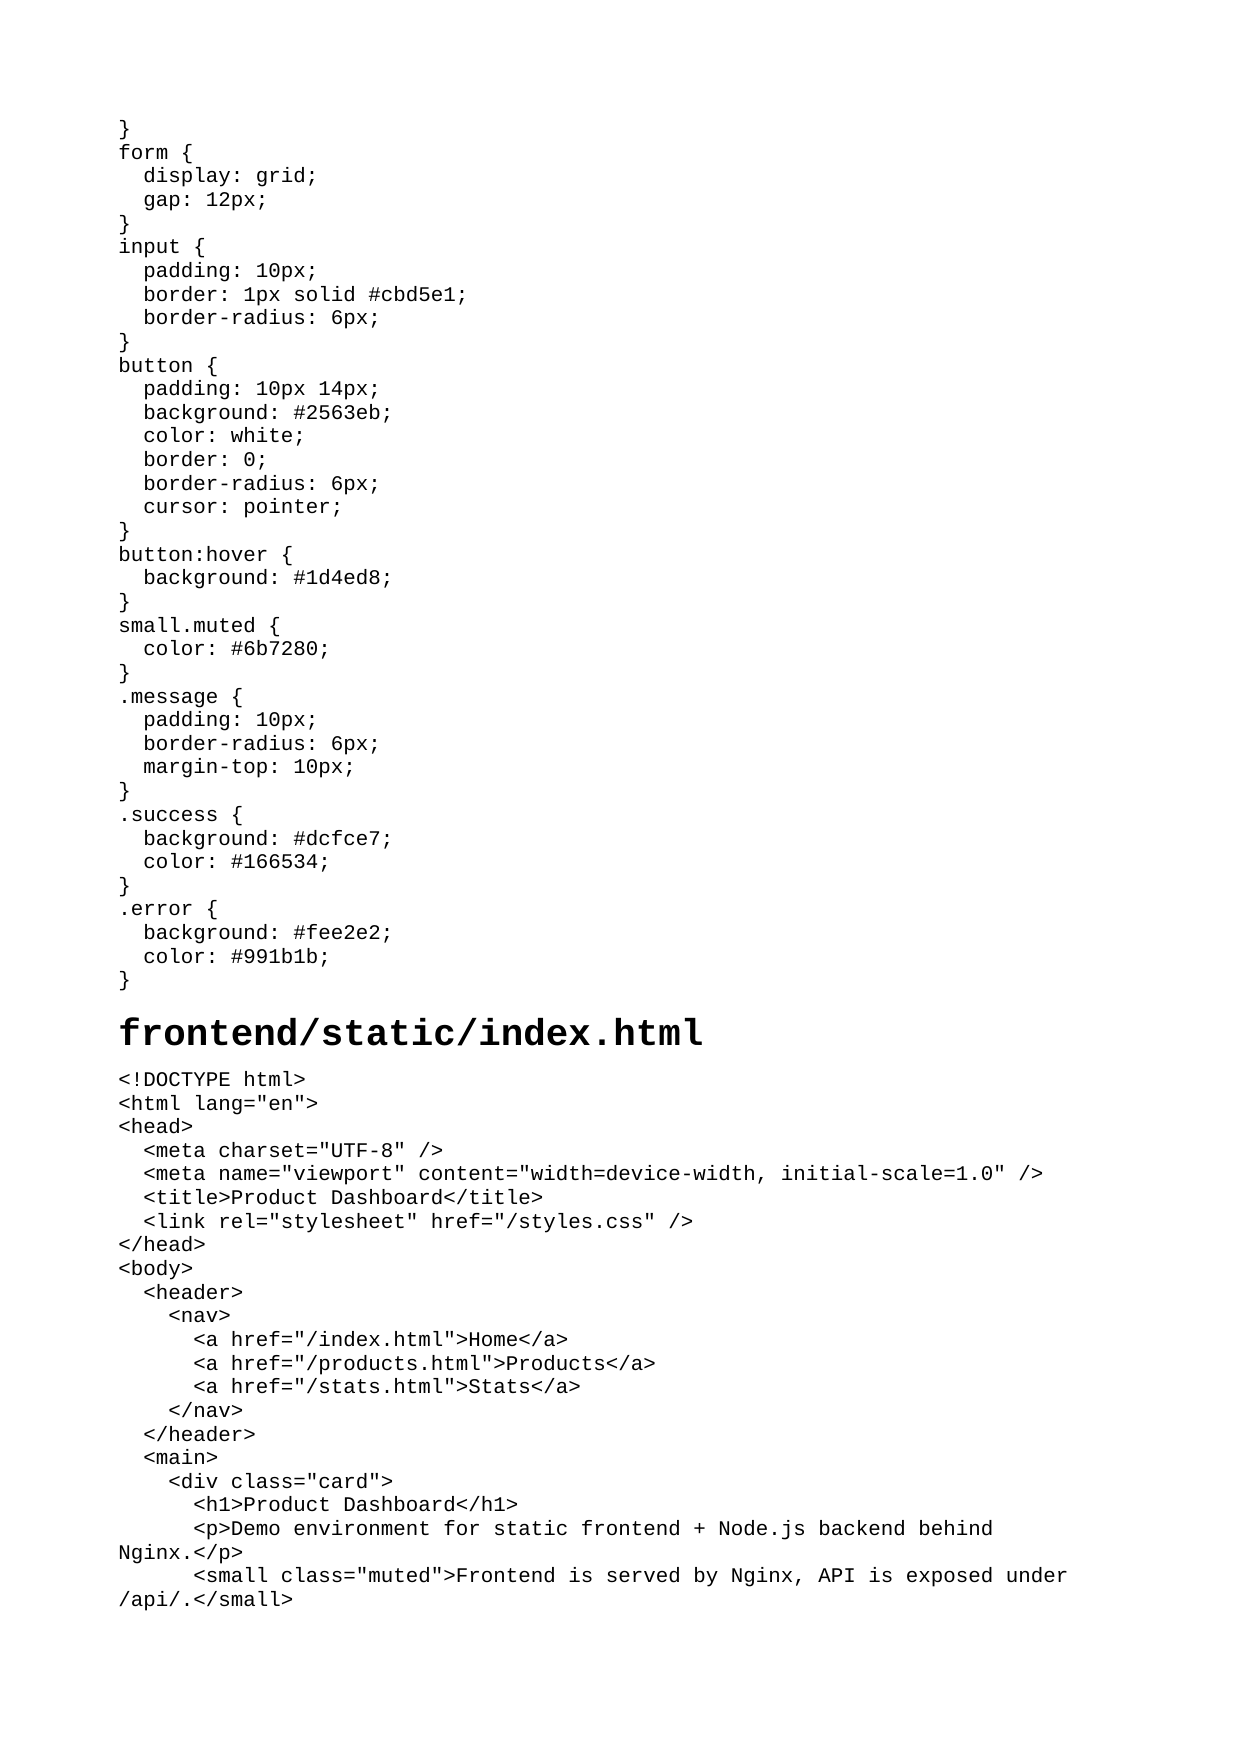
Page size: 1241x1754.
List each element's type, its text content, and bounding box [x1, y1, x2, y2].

text border: 0; [118, 449, 1122, 473]
text .success { [118, 804, 1122, 827]
text padding: 10px; [118, 709, 1122, 733]
text color: white; [118, 426, 1122, 449]
text border-radius: 6px; [118, 733, 1122, 757]
text background: #fee2e2; [118, 922, 1122, 946]
text <meta name="viewport" content="width=device-width, initial-scale=1.0" /> [118, 1163, 1122, 1187]
subtitle frontend/static/index.html [118, 1014, 1122, 1056]
text <small class="muted">Frontend is served by Nginx, API is exposed under /api/.</small> [118, 1565, 1122, 1613]
text display: grid; [118, 165, 1122, 189]
text } [118, 520, 1122, 544]
text </head> [118, 1234, 1122, 1258]
text button:hover { [118, 544, 1122, 567]
text color: #6b7280; [118, 638, 1122, 662]
text } [118, 780, 1122, 804]
text padding: 10px 14px; [118, 378, 1122, 402]
text border-radius: 6px; [118, 473, 1122, 496]
text color: #166534; [118, 851, 1122, 875]
text } [118, 875, 1122, 898]
text margin-top: 10px; [118, 757, 1122, 780]
text cursor: pointer; [118, 496, 1122, 520]
text padding: 10px; [118, 260, 1122, 284]
text color: #991b1b; [118, 946, 1122, 969]
text border-radius: 6px; [118, 307, 1122, 331]
text <html lang="en"> [118, 1092, 1122, 1116]
text <div class="card"> [118, 1471, 1122, 1494]
text <head> [118, 1116, 1122, 1140]
text } [118, 591, 1122, 615]
text background: #dcfce7; [118, 827, 1122, 851]
text button { [118, 354, 1122, 378]
text <header> [118, 1282, 1122, 1305]
text } [118, 969, 1122, 993]
text } [118, 213, 1122, 236]
text <link rel="stylesheet" href="/styles.css" /> [118, 1211, 1122, 1234]
text <title>Product Dashboard</title> [118, 1187, 1122, 1211]
text <a href="/products.html">Products</a> [118, 1353, 1122, 1376]
text small.muted { [118, 615, 1122, 638]
text background: #2563eb; [118, 402, 1122, 426]
text } [118, 118, 1122, 142]
text } [118, 662, 1122, 686]
text </header> [118, 1423, 1122, 1447]
text form { [118, 142, 1122, 165]
text <p>Demo environment for static frontend + Node.js backend behind Nginx.</p> [118, 1518, 1122, 1565]
text <h1>Product Dashboard</h1> [118, 1494, 1122, 1518]
text <body> [118, 1258, 1122, 1282]
text <nav> [118, 1305, 1122, 1329]
text <!DOCTYPE html> [118, 1069, 1122, 1092]
text <a href="/index.html">Home</a> [118, 1329, 1122, 1353]
text <a href="/stats.html">Stats</a> [118, 1376, 1122, 1400]
text .error { [118, 898, 1122, 922]
text input { [118, 236, 1122, 260]
text </nav> [118, 1400, 1122, 1423]
text <main> [118, 1447, 1122, 1471]
text gap: 12px; [118, 189, 1122, 213]
text background: #1d4ed8; [118, 567, 1122, 591]
text <meta charset="UTF-8" /> [118, 1140, 1122, 1163]
text .message { [118, 686, 1122, 709]
text } [118, 331, 1122, 354]
text border: 1px solid #cbd5e1; [118, 284, 1122, 307]
